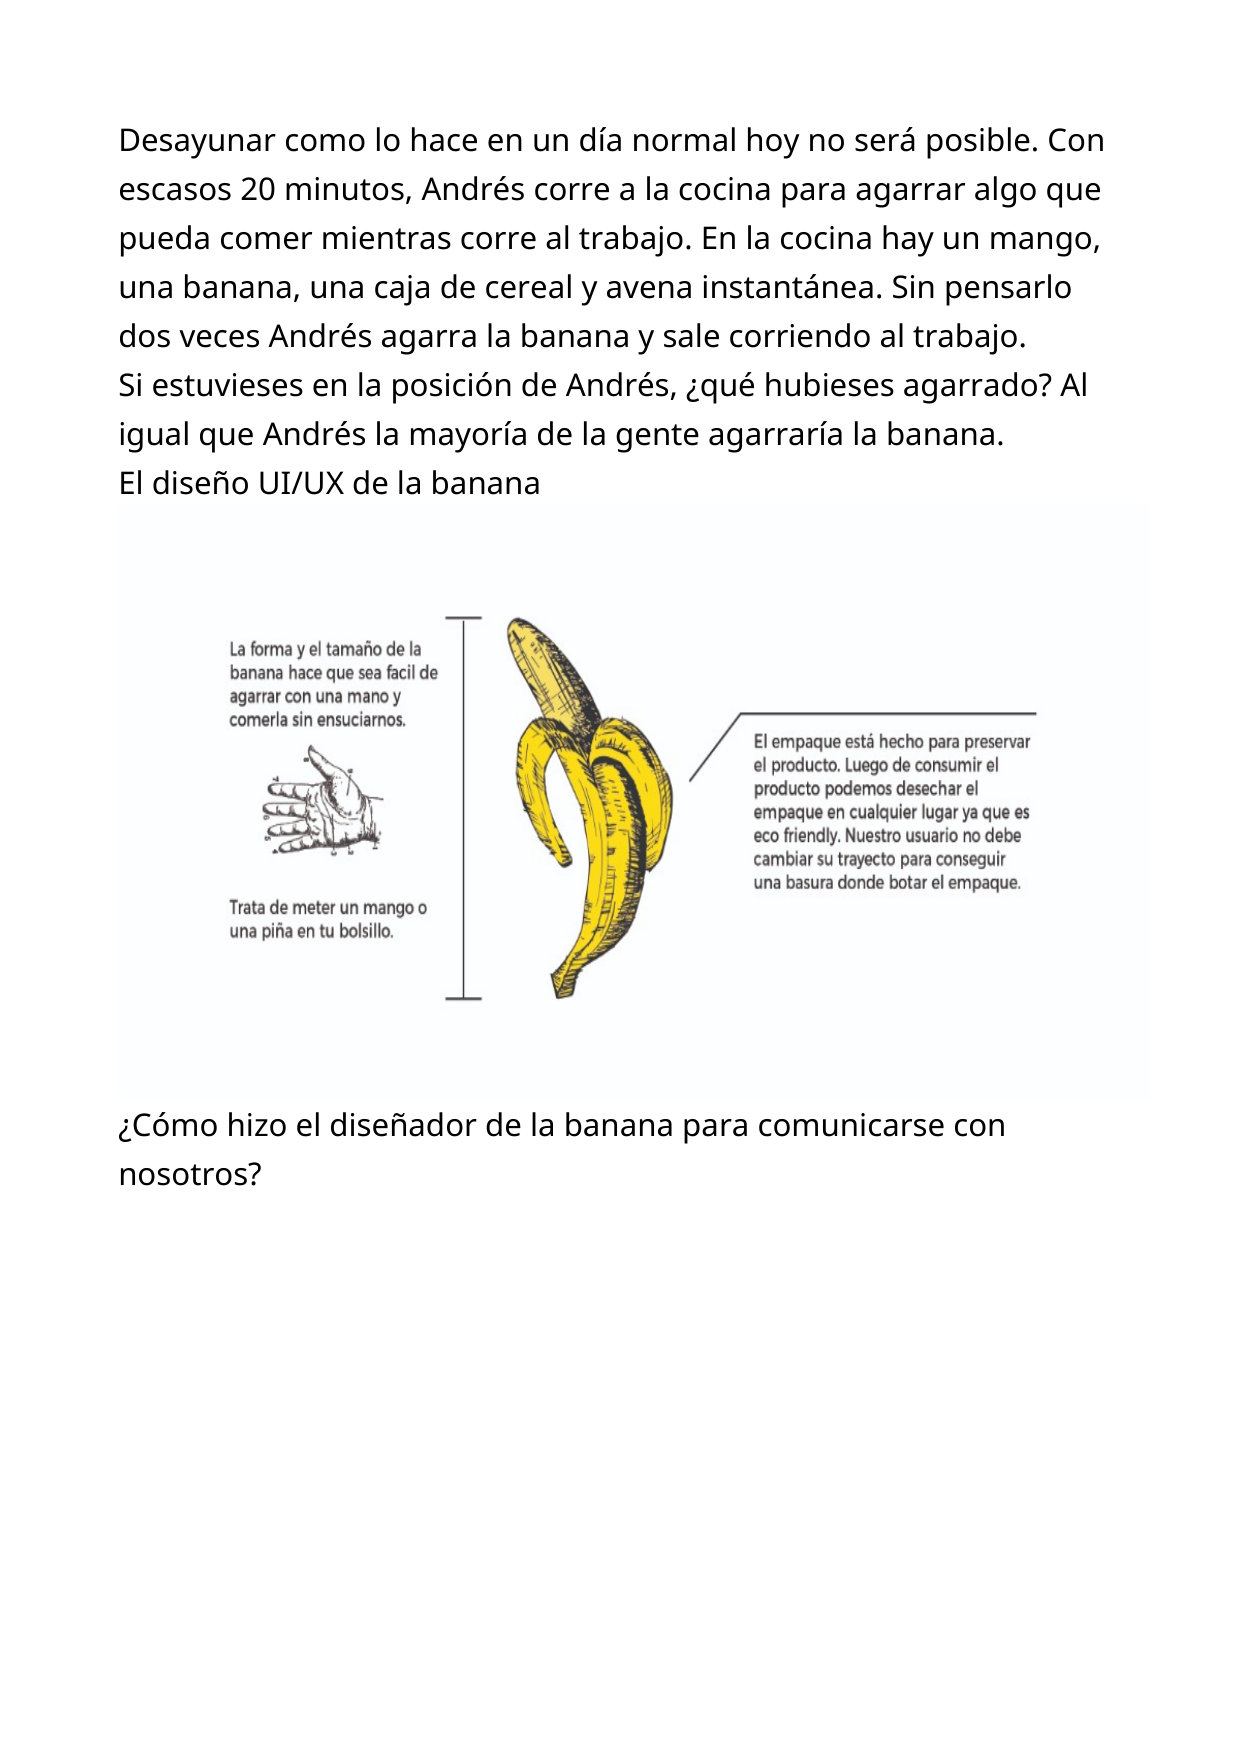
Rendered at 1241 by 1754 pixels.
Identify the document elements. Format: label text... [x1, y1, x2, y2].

subtitle El diseño UI/UX de la banana [118, 461, 1122, 503]
text Si estuvieses en la posición de Andrés, ¿qué hubieses agarrado? Al igual que Andrés la mayoría de la gente agarraría la banana. [118, 363, 1122, 454]
text ¿Cómo hizo el diseñador de la banana para comunicarse con nosotros? [118, 1103, 1122, 1194]
text Desayunar como lo hace en un día normal hoy no será posible. Con escasos 20 minutos, Andrés corre a la cocina para agarrar algo que pueda comer mientras corre al trabajo. En la cocina hay un mango, una banana, una caja de cereal y avena instantánea. Sin pensarlo dos veces Andrés agarra la banana y sale corriendo al trabajo. [118, 118, 1122, 357]
picture [118, 504, 1151, 1099]
